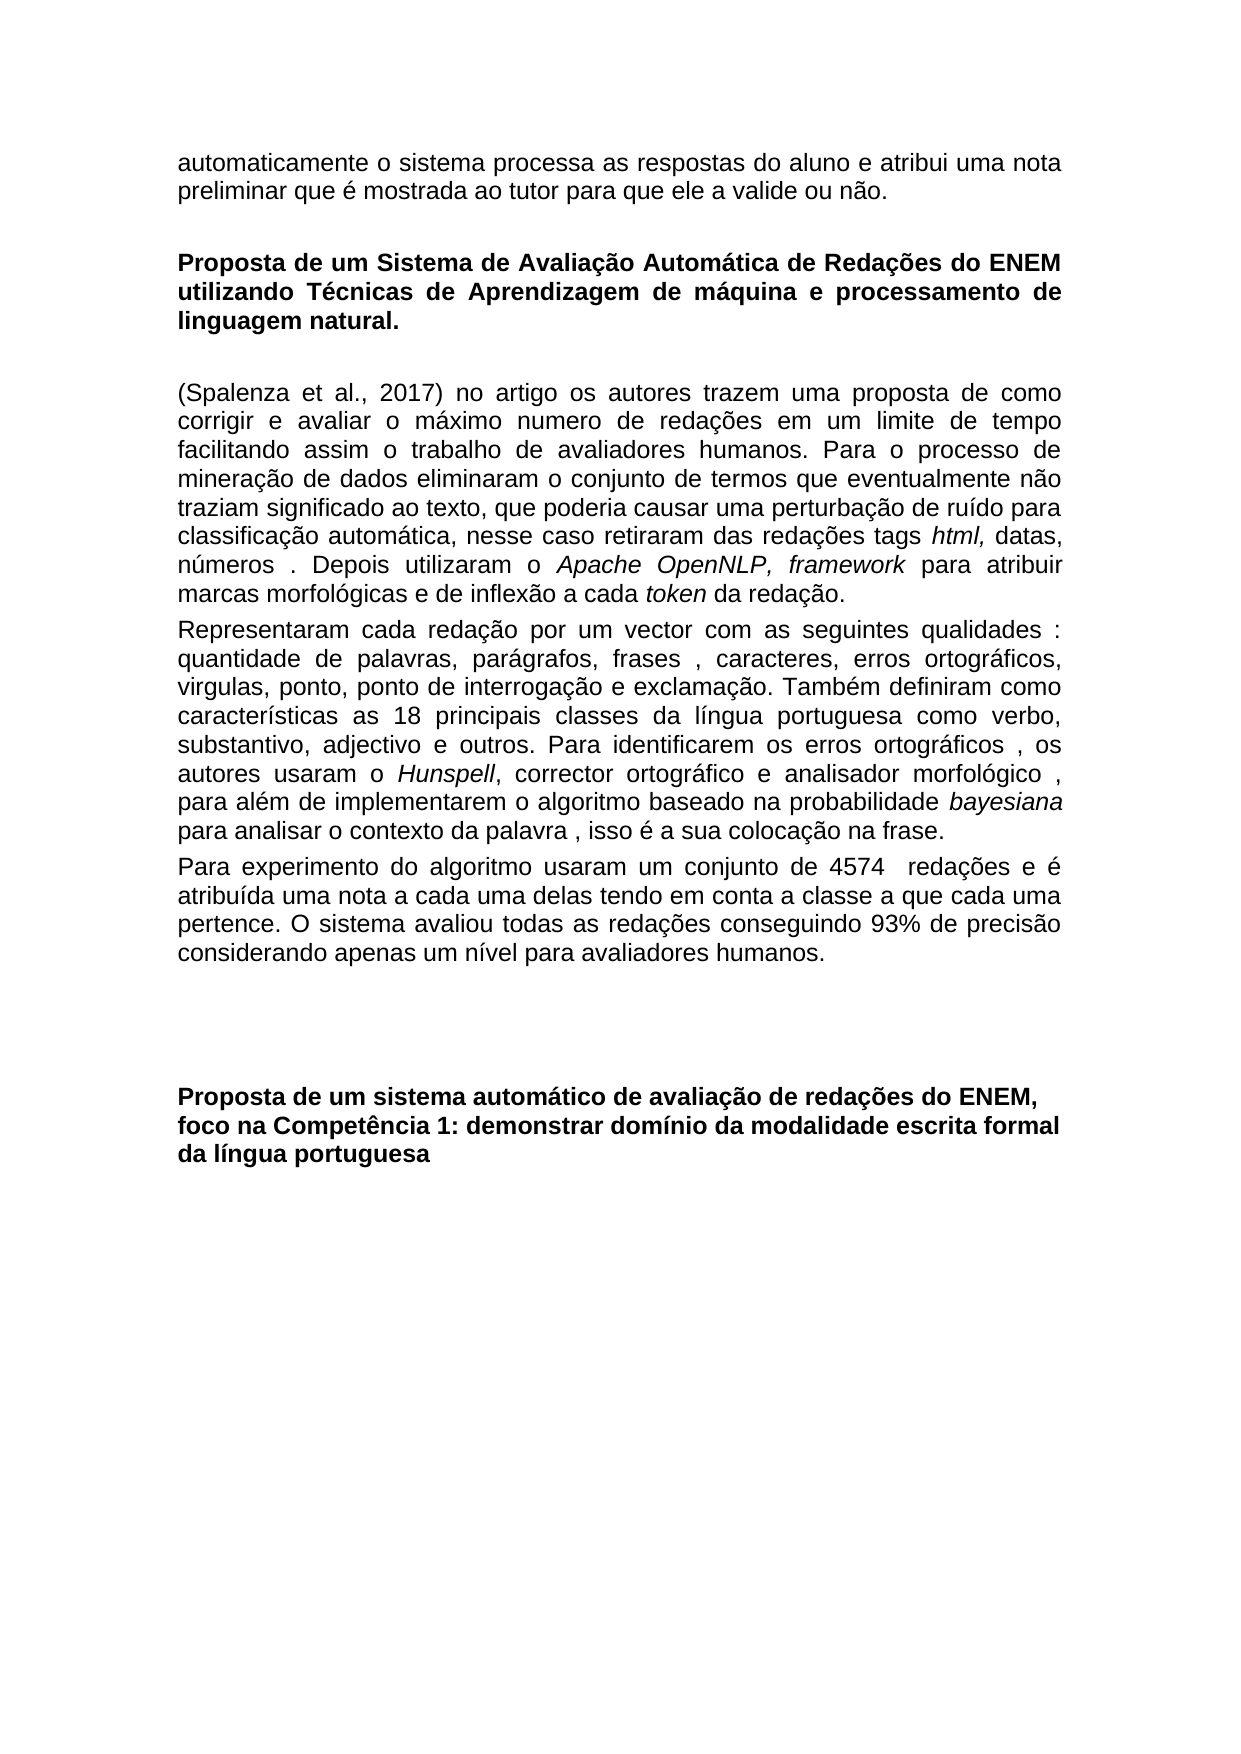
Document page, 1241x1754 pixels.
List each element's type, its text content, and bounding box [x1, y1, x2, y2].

text Proposta de um sistema automático de avaliação de redações do ENEM, foco na Competência 1: demonstrar domínio da modalidade escrita formal da língua portuguesa [177, 1082, 1063, 1168]
text (Spalenza et al., 2017) no artigo os autores trazem uma proposta de como corrigir e avaliar o máximo numero de redações em um limite de tempo facilitando assim o trabalho de avaliadores humanos. Para o processo de mineração de dados eliminaram o conjunto de termos que eventualmente não traziam significado ao texto, que poderia causar uma perturbação de ruído para classificação automática, nesse caso retiraram das redações tags html, datas, números . Depois utilizaram o Apache OpenNLP, framework para atribuir marcas morfológicas e de inflexão a cada token da redação. [177, 378, 1063, 608]
text Proposta de um Sistema de Avaliação Automática de Redações do ENEM utilizando Técnicas de Aprendizagem de máquina e processamento de linguagem natural. [177, 248, 1063, 334]
text automaticamente o sistema processa as respostas do aluno e atribui uma nota preliminar que é mostrada ao tutor para que ele a valide ou não. [177, 148, 1063, 205]
text Representaram cada redação por um vector com as seguintes qualidades : quantidade de palavras, parágrafos, frases , caracteres, erros ortográficos, virgulas, ponto, ponto de interrogação e exclamação. Também definiram como características as 18 principais classes da língua portuguesa como verbo, substantivo, adjectivo e outros. Para identificarem os erros ortográficos , os autores usaram o Hunspell, corrector ortográfico e analisador morfológico , para além de implementarem o algoritmo baseado na probabilidade bayesiana para analisar o contexto da palavra , isso é a sua colocação na frase. [177, 615, 1063, 845]
text Para experimento do algoritmo usaram um conjunto de 4574 redações e é atribuída uma nota a cada uma delas tendo em conta a classe a que cada uma pertence. O sistema avaliou todas as redações conseguindo 93% de precisão considerando apenas um nível para avaliadores humanos. [177, 852, 1063, 967]
